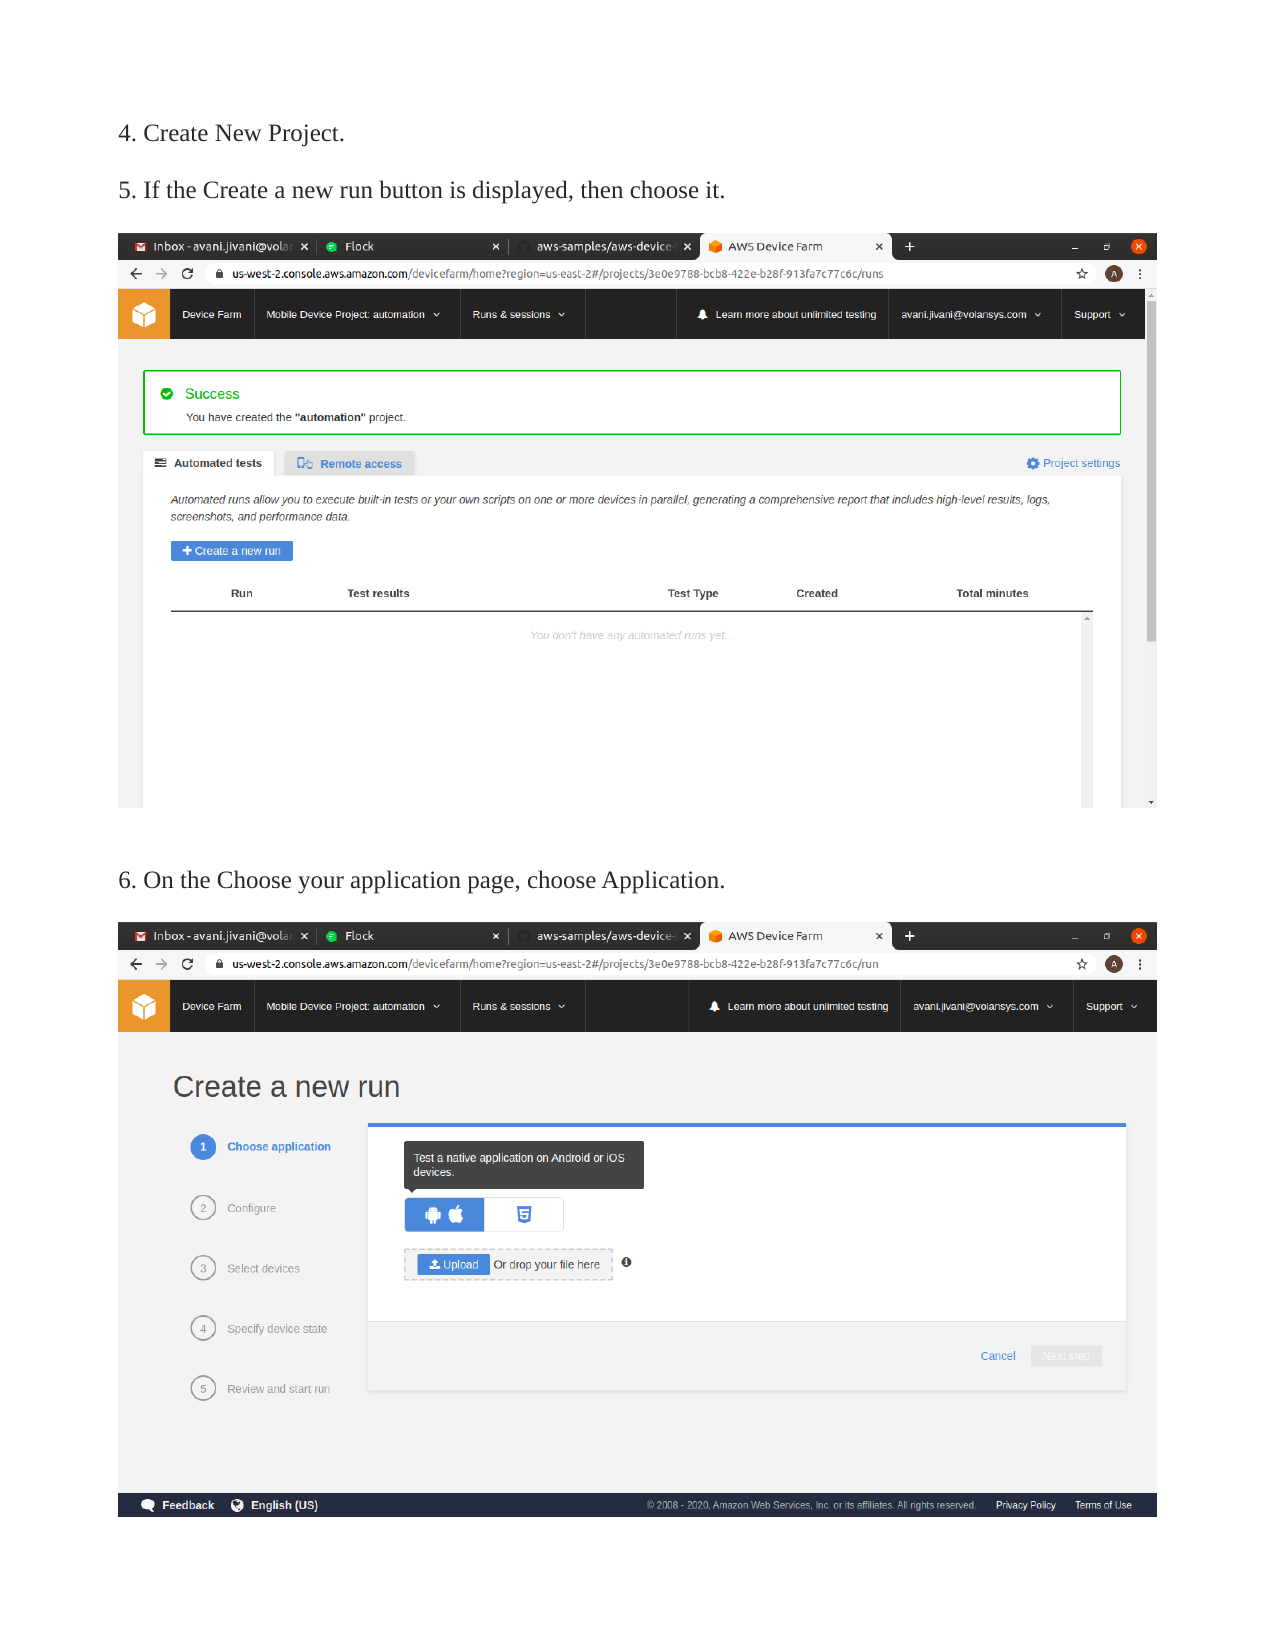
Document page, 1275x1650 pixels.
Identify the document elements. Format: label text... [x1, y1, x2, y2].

text 4. Create New Project. [118, 118, 1157, 147]
text 5. If the Create a new run button is displayed, then choose it. [118, 176, 1157, 204]
text 6. On the Choose your application page, choose Application. [118, 865, 1157, 894]
picture [118, 922, 1157, 1517]
picture [118, 233, 1157, 808]
